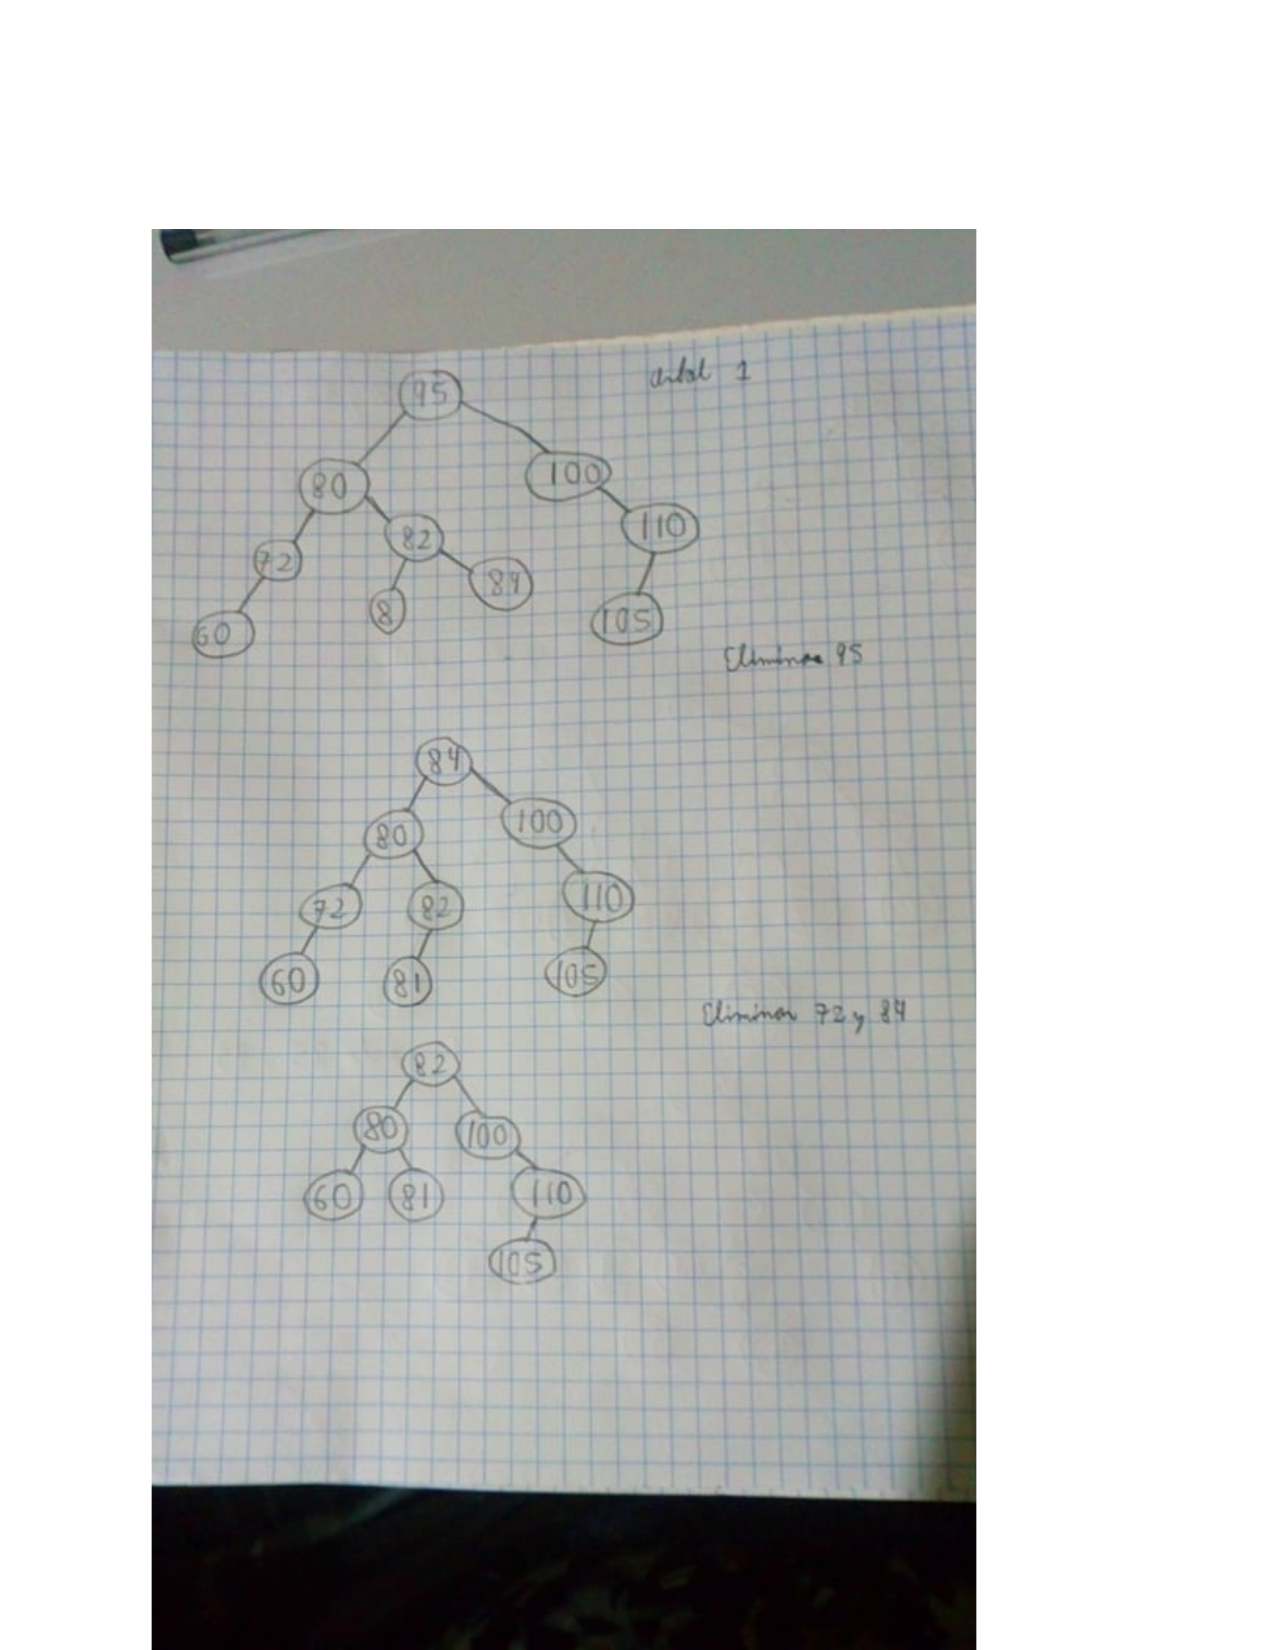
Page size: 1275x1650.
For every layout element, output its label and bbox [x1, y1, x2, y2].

picture [151, 229, 977, 1650]
